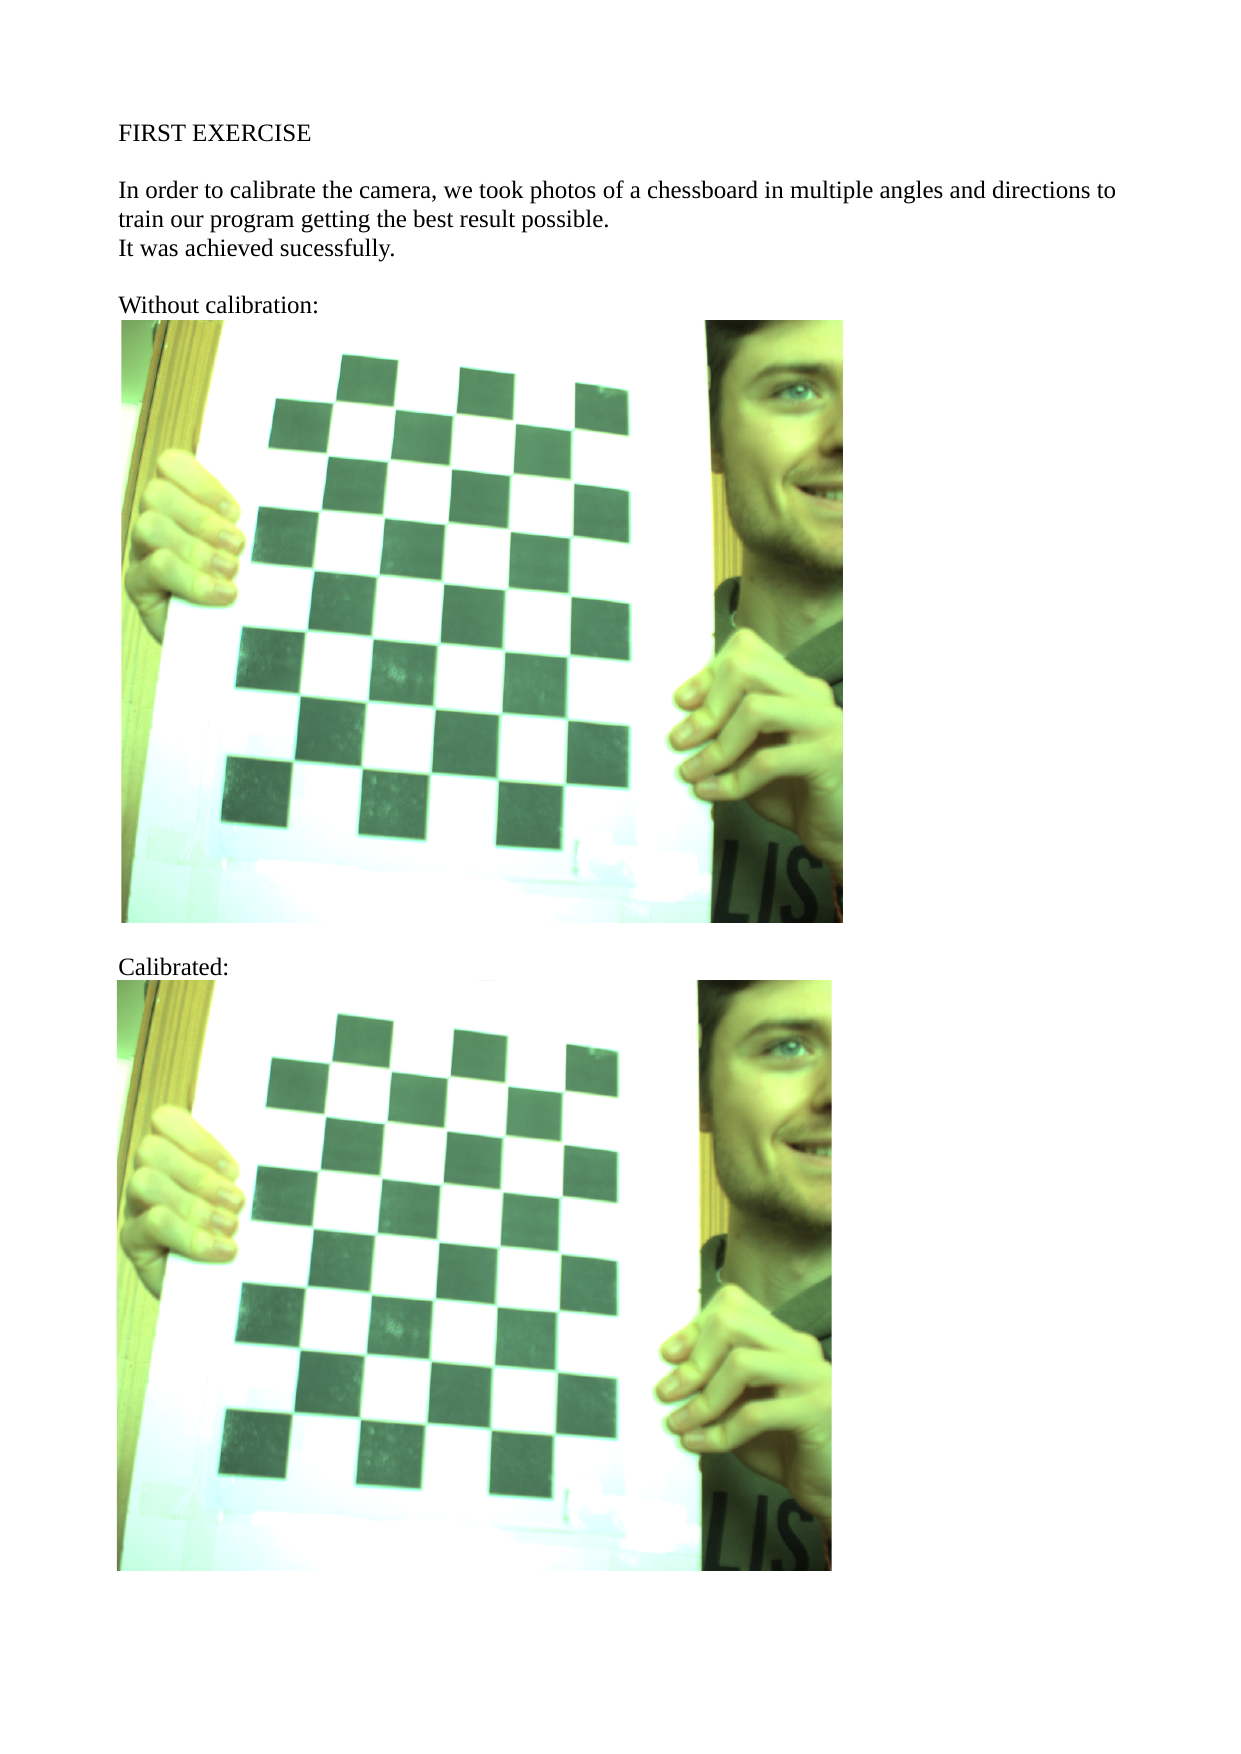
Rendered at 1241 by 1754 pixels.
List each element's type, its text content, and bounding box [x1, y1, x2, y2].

text It was achieved sucessfully. [118, 233, 1122, 262]
text FIRST EXERCISE [118, 118, 1122, 147]
text In order to calibrate the camera, we took photos of a chessboard in multiple angles and directions to train our program getting the best result possible. [118, 176, 1122, 233]
text Calibrated: [118, 952, 1122, 981]
text Without calibration: [118, 291, 1122, 319]
